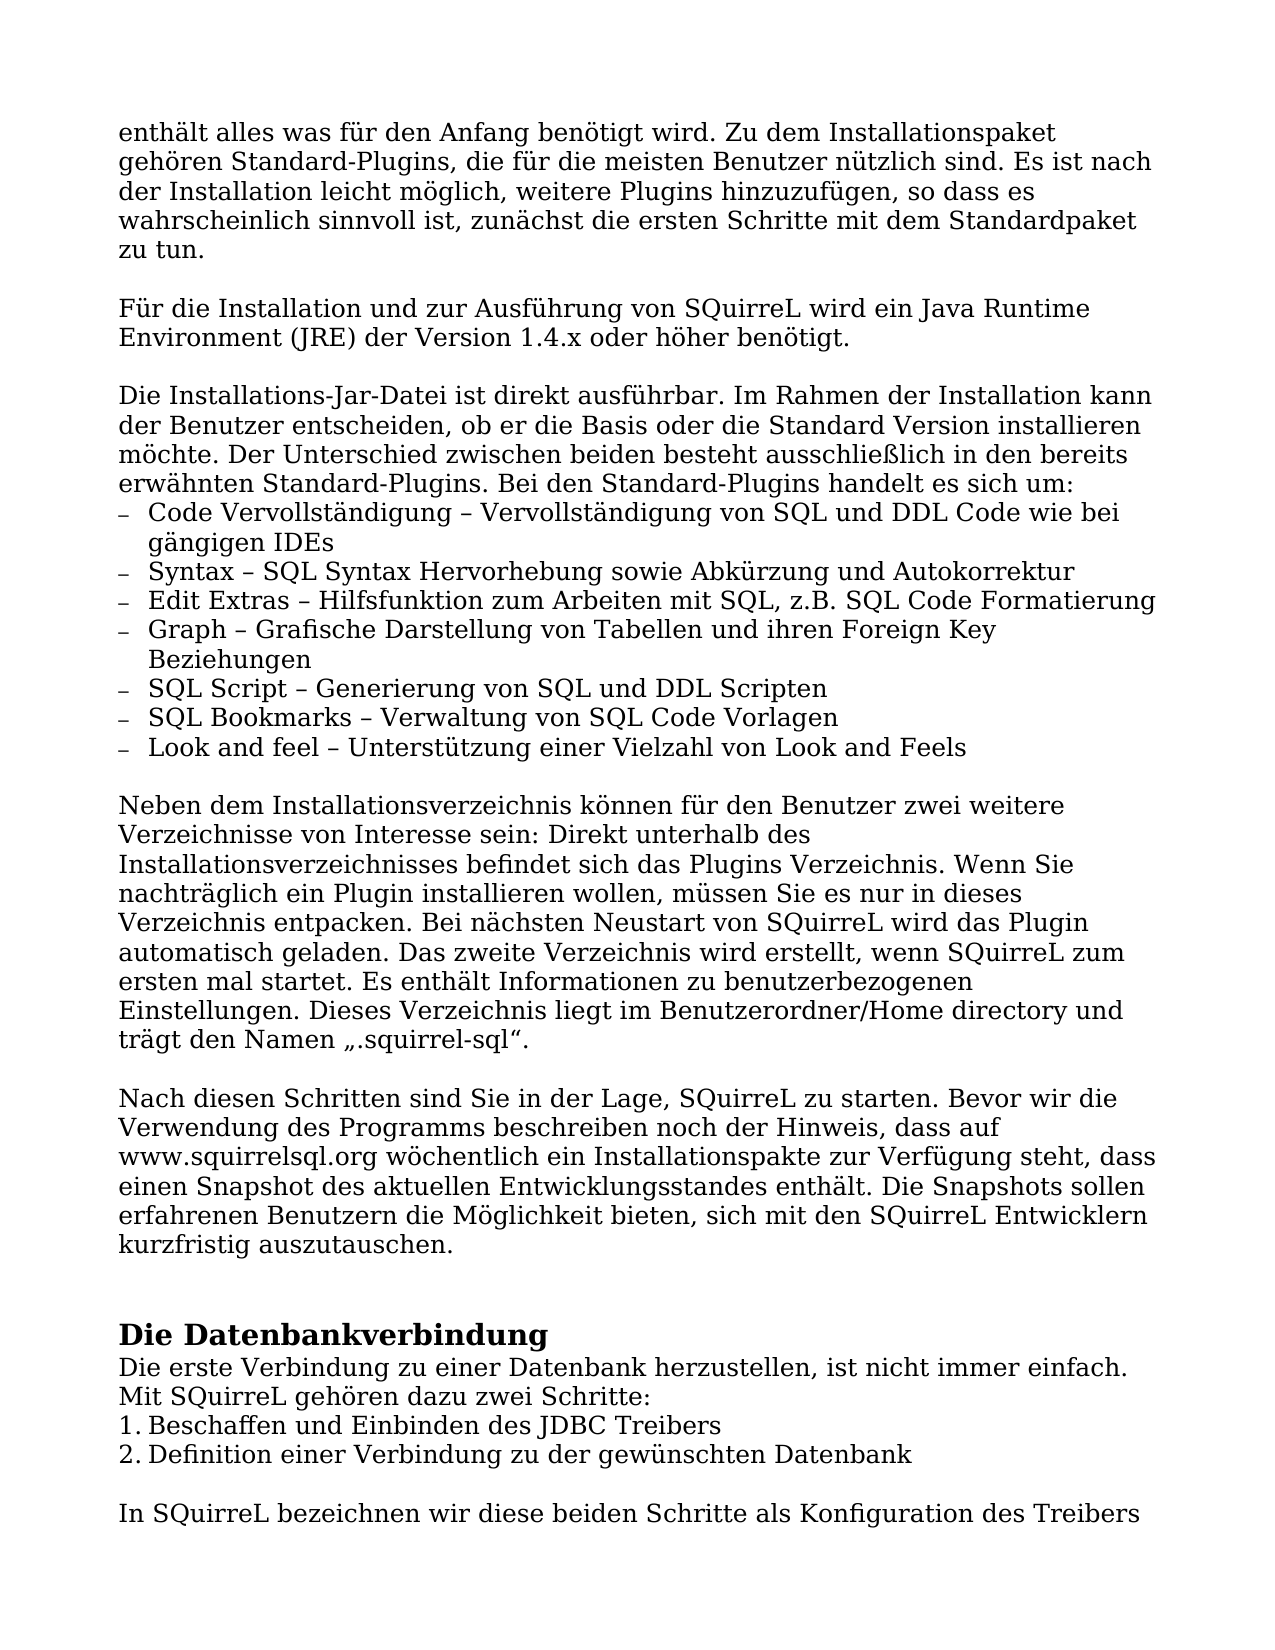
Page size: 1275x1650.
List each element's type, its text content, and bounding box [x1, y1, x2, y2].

text Die erste Verbindung zu einer Datenbank herzustellen, ist nicht immer einfach. Mit SQuirreL gehören dazu zwei Schritte: [118, 1353, 1157, 1411]
list Edit Extras – Hilfsfunktion zum Arbeiten mit SQL, z.B. SQL Code Formatierung [118, 586, 1157, 616]
text Für die Installation und zur Ausführung von SQuirreL wird ein Java Runtime Environment (JRE) der Version 1.4.x oder höher benötigt. [118, 294, 1157, 352]
list SQL Script – Generierung von SQL und DDL Scripten [118, 674, 1157, 703]
list SQL Bookmarks – Verwaltung von SQL Code Vorlagen [118, 703, 1157, 733]
list Beschaffen und Einbinden des JDBC Treibers [118, 1411, 1157, 1441]
text Die Datenbankverbindung [118, 1318, 1157, 1353]
text Nach diesen Schritten sind Sie in der Lage, SQuirreL zu starten. Bevor wir die Verwendung des Programms beschreiben noch der Hinweis, dass auf www.squirrelsql.org wöchentlich ein Installationspakte zur Verfügung steht, dass einen Snapshot des aktuellen Entwicklungsstandes enthält. Die Snapshots sollen erfahrenen Benutzern die Möglichkeit bieten, sich mit den SQuirreL Entwicklern kurzfristig auszutauschen. [118, 1084, 1157, 1260]
text Die Installations-Jar-Datei ist direkt ausführbar. Im Rahmen der Installation kann der Benutzer entscheiden, ob er die Basis oder die Standard Version installieren möchte. Der Unterschied zwischen beiden besteht ausschließlich in den bereits erwähnten Standard-Plugins. Bei den Standard-Plugins handelt es sich um: [118, 382, 1157, 499]
list Graph – Grafische Darstellung von Tabellen und ihren Foreign Key Beziehungen [118, 616, 1157, 674]
list Syntax – SQL Syntax Hervorhebung sowie Abkürzung und Autokorrektur [118, 557, 1157, 586]
list Definition einer Verbindung zu der gewünschten Datenbank [118, 1441, 1157, 1470]
list Look and feel – Unterstützung einer Vielzahl von Look and Feels [118, 733, 1157, 762]
text Neben dem Installationsverzeichnis können für den Benutzer zwei weitere Verzeichnisse von Interesse sein: Direkt unterhalb des Installationsverzeichnisses befindet sich das Plugins Verzeichnis. Wenn Sie nachträglich ein Plugin installieren wollen, müssen Sie es nur in dieses Verzeichnis entpacken. Bei nächsten Neustart von SQuirreL wird das Plugin automatisch geladen. Das zweite Verzeichnis wird erstellt, wenn SQuirreL zum ersten mal startet. Es enthält Informationen zu benutzerbezogenen Einstellungen. Dieses Verzeichnis liegt im Benutzerordner/Home directory und trägt den Namen „.squirrel-sql“. [118, 791, 1157, 1055]
text enthält alles was für den Anfang benötigt wird. Zu dem Installationspaket gehören Standard-Plugins, die für die meisten Benutzer nützlich sind. Es ist nach der Installation leicht möglich, weitere Plugins hinzuzufügen, so dass es wahrscheinlich sinnvoll ist, zunächst die ersten Schritte mit dem Standardpaket zu tun. [118, 118, 1157, 264]
text In SQuirreL bezeichnen wir diese beiden Schritte als Konfiguration des Treibers [118, 1499, 1157, 1528]
list Code Vervollständigung – Vervollständigung von SQL und DDL Code wie bei gängigen IDEs [118, 499, 1157, 557]
